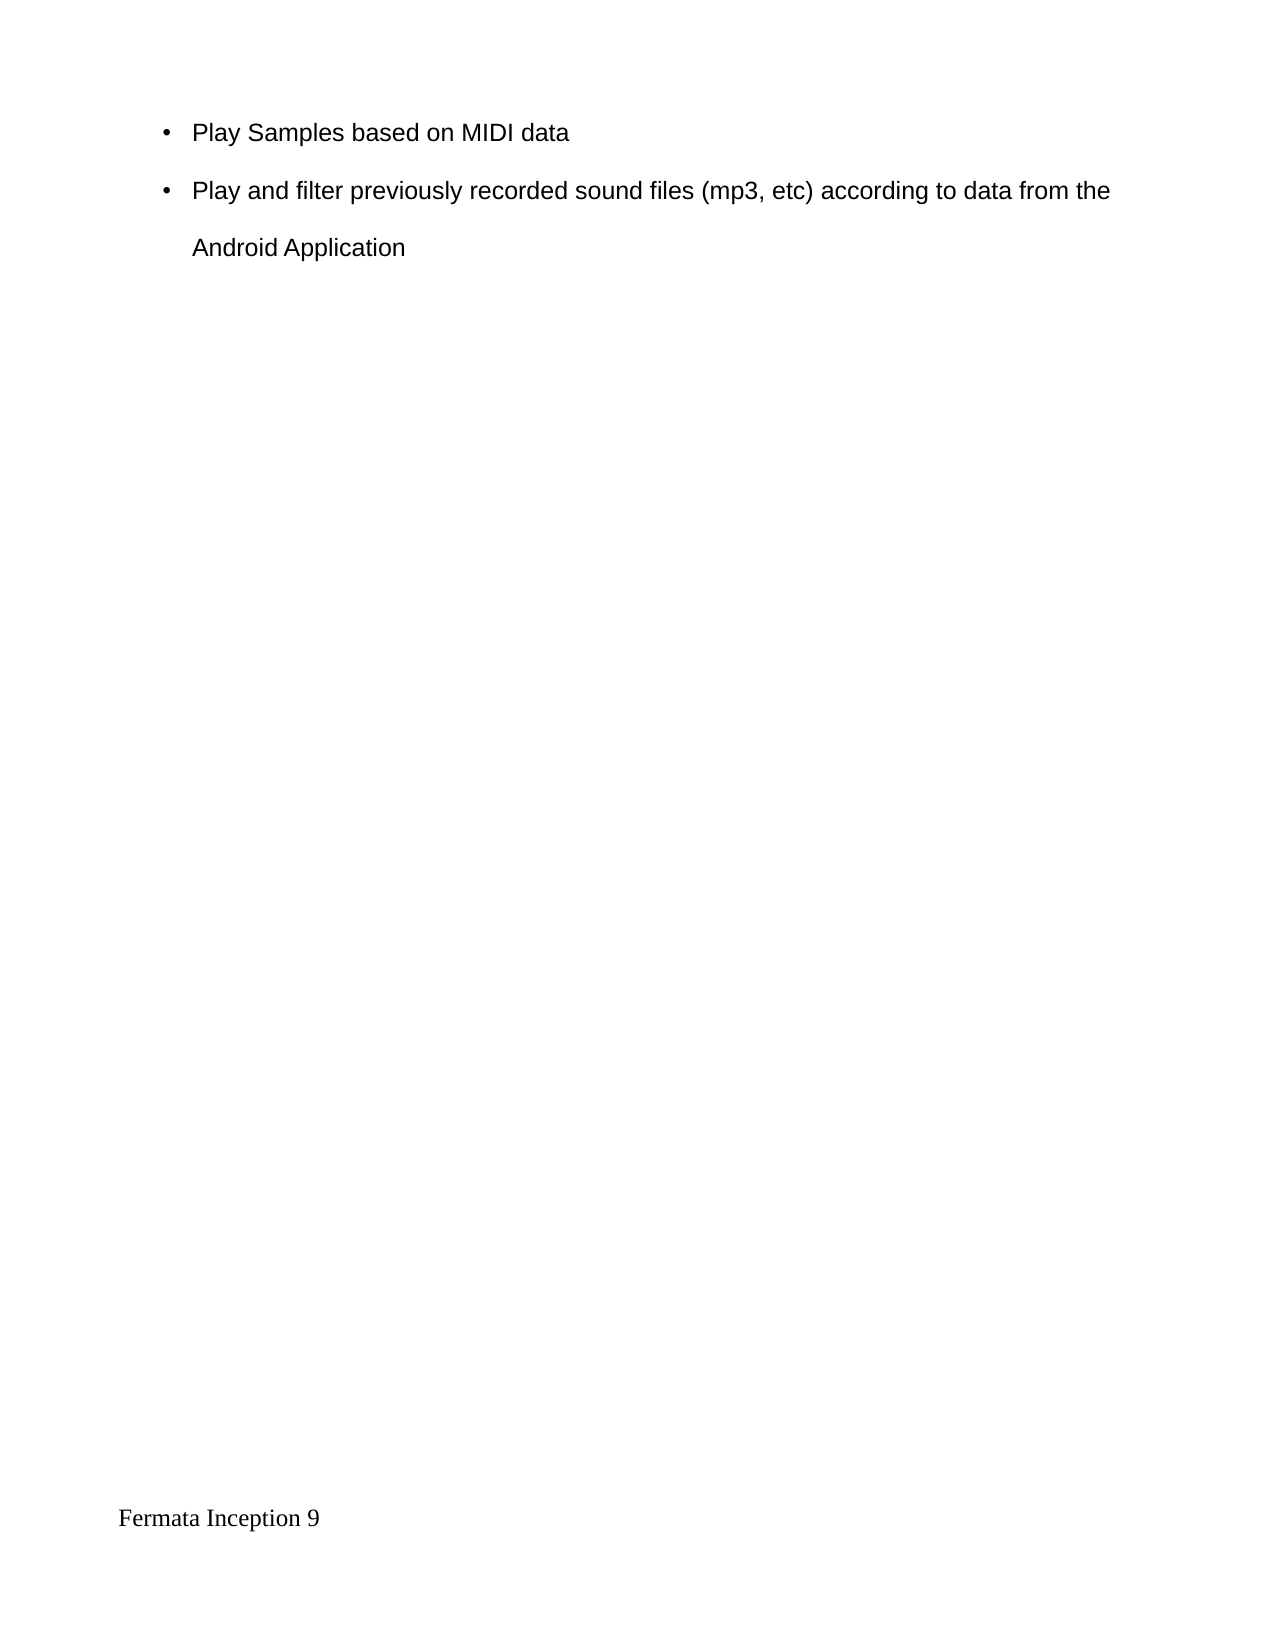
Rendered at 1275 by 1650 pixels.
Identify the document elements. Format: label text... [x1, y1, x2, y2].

list Play and filter previously recorded sound files (mp3, etc) according to data from the Android Application [162, 176, 1157, 262]
list Play Samples based on MIDI data [162, 118, 1157, 147]
